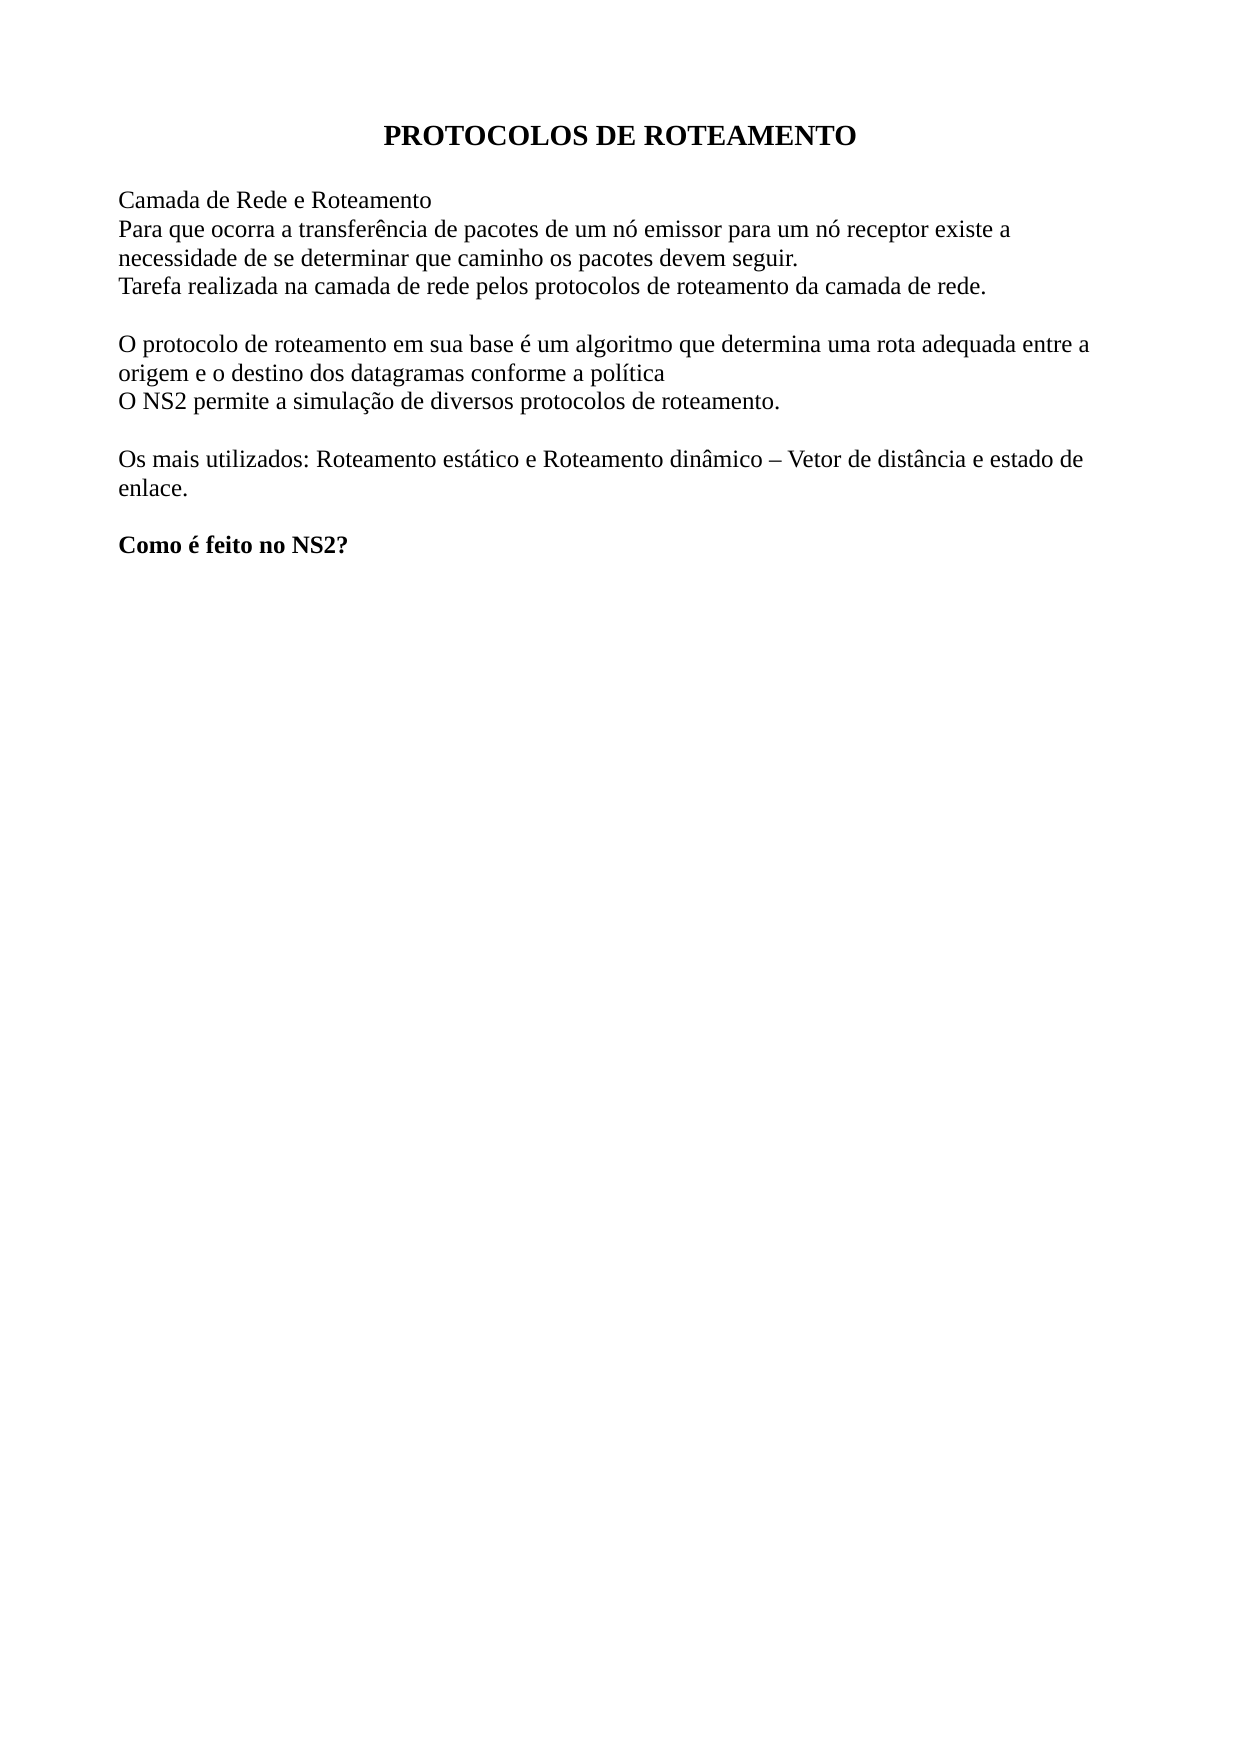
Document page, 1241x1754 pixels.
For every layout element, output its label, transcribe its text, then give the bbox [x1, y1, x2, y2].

text O protocolo de roteamento em sua base é um algoritmo que determina uma rota adequada entre a origem e o destino dos datagramas conforme a política [118, 329, 1122, 386]
text Como é feito no NS2? [118, 530, 1122, 559]
text Tarefa realizada na camada de rede pelos protocolos de roteamento da camada de rede. [118, 271, 1122, 300]
text O NS2 permite a simulação de diversos protocolos de roteamento. [118, 386, 1122, 415]
text Os mais utilizados: Roteamento estático e Roteamento dinâmico – Vetor de distância e estado de enlace. [118, 444, 1122, 501]
text Para que ocorra a transferência de pacotes de um nó emissor para um nó receptor existe a necessidade de se determinar que caminho os pacotes devem seguir. [118, 214, 1122, 271]
text PROTOCOLOS DE ROTEAMENTO [118, 118, 1122, 152]
text Camada de Rede e Roteamento [118, 185, 1122, 214]
